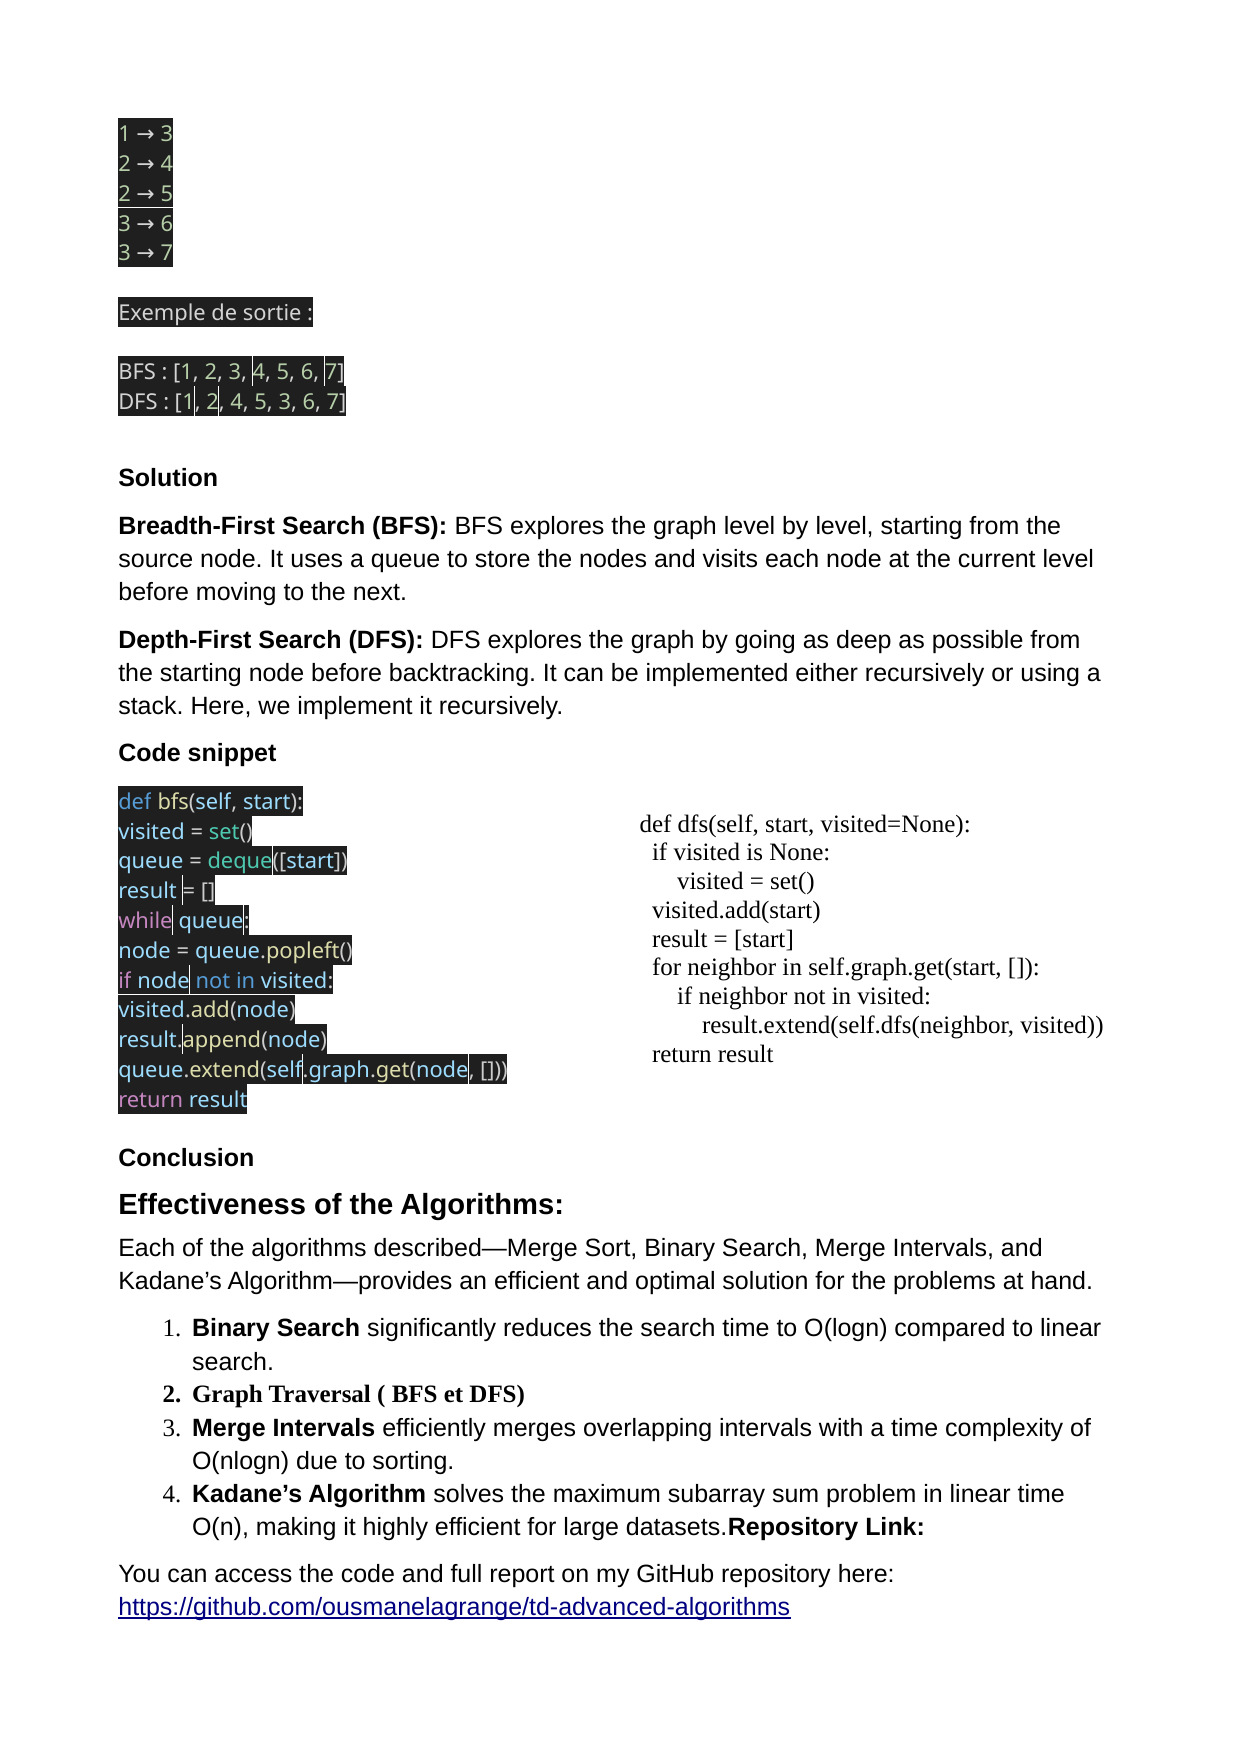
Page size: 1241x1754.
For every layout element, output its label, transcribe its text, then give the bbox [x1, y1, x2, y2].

text 3 → 7 [118, 237, 1122, 267]
text 3 → 6 [118, 207, 1122, 237]
text Each of the algorithms described—Merge Sort, Binary Search, Merge Intervals, and Kadane’s Algorithm—provides an efficient and optimal solution for the problems at hand. [118, 1233, 1122, 1294]
text def bfs(self, start): [118, 786, 1122, 816]
list Graph Traversal ( BFS et DFS) [162, 1379, 1122, 1408]
text Conclusion [118, 1142, 1122, 1172]
text visited.add(node) [118, 994, 1122, 1024]
text BFS : [1, 2, 3, 4, 5, 6, 7] [118, 356, 1122, 386]
text 2 → 4 [118, 148, 1122, 178]
text 1 → 3 [118, 118, 1122, 148]
text Exemple de sortie : [118, 297, 1122, 327]
text Breadth-First Search (BFS): BFS explores the graph level by level, starting from the source node. It uses a queue to store the nodes and visits each node at the current level before moving to the next. [118, 511, 1122, 606]
text result = [] [118, 875, 1122, 905]
text result.append(node) [118, 1024, 1122, 1054]
text Solution [118, 463, 1122, 492]
text You can access the code and full report on my GitHub repository here: https://github.com/ousmanelagrange/td-advanced-algorithms [118, 1559, 1122, 1621]
text if node not in visited: [118, 965, 1122, 994]
text queue = deque([start]) [118, 846, 1122, 875]
list Binary Search significantly reduces the search time to O(logn) compared to linear search. [162, 1313, 1122, 1375]
text Code snippet [118, 738, 1122, 767]
text while queue: [118, 905, 1122, 935]
text return result [118, 1084, 1122, 1114]
text queue.extend(self.graph.get(node, [])) [118, 1054, 1122, 1084]
text Depth-First Search (DFS): DFS explores the graph by going as deep as possible from the starting node before backtracking. It can be implemented either recursively or using a stack. Here, we implement it recursively. [118, 625, 1122, 719]
text 2 → 5 [118, 178, 1122, 207]
list Merge Intervals efficiently merges overlapping intervals with a time complexity of O(nlogn) due to sorting. [162, 1412, 1122, 1474]
list Kadane’s Algorithm solves the maximum subarray sum problem in linear time O(n), making it highly efficient for large datasets.Repository Link: [162, 1479, 1122, 1541]
text visited = set() [118, 816, 1122, 846]
text DFS : [1, 2, 4, 5, 3, 6, 7] [118, 386, 1122, 416]
text node = queue.popleft() [118, 935, 1122, 965]
subtitle Effectiveness of the Algorithms: [118, 1187, 1122, 1220]
